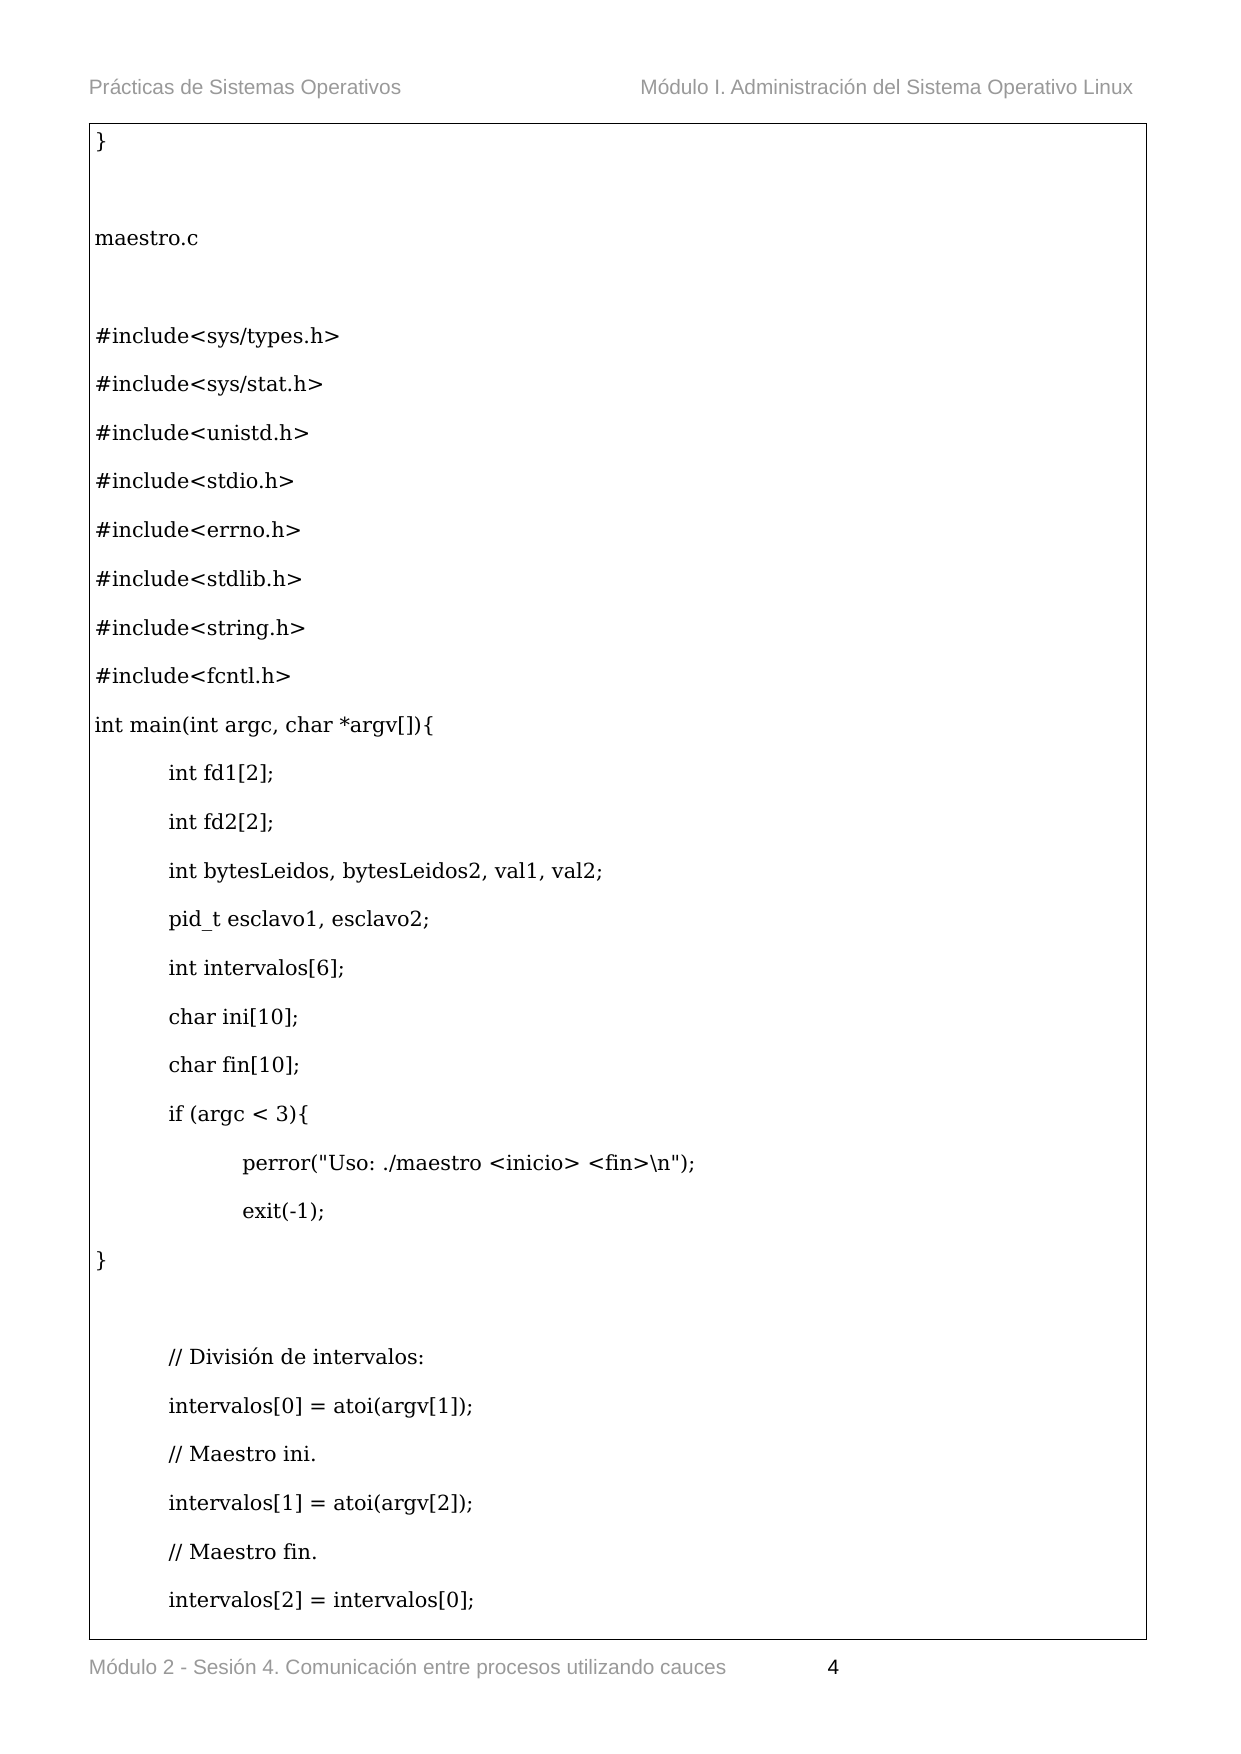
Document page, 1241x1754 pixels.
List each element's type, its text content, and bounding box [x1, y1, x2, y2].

table_header } maestro.c #include<sys/types.h> #include<sys/stat.h> #include<unistd.h> #include<stdio.h> #include<errno.h> #include<stdlib.h> #include<string.h> #include<fcntl.h> int main(int argc, char *argv[]){ int fd1[2]; int fd2[2]; int bytesLeidos, bytesLeidos2, val1, val2; pid_t esclavo1, esclavo2; int intervalos[6]; char ini[10]; char fin[10]; if (argc < 3){ perror("Uso: ./maestro <inicio> <fin>\n"); exit(-1); } // División de intervalos: intervalos[0] = atoi(argv[1]); // Maestro ini. intervalos[1] = atoi(argv[2]); // Maestro fin. intervalos[2] = intervalos[0]; [90, 124, 1146, 1639]
